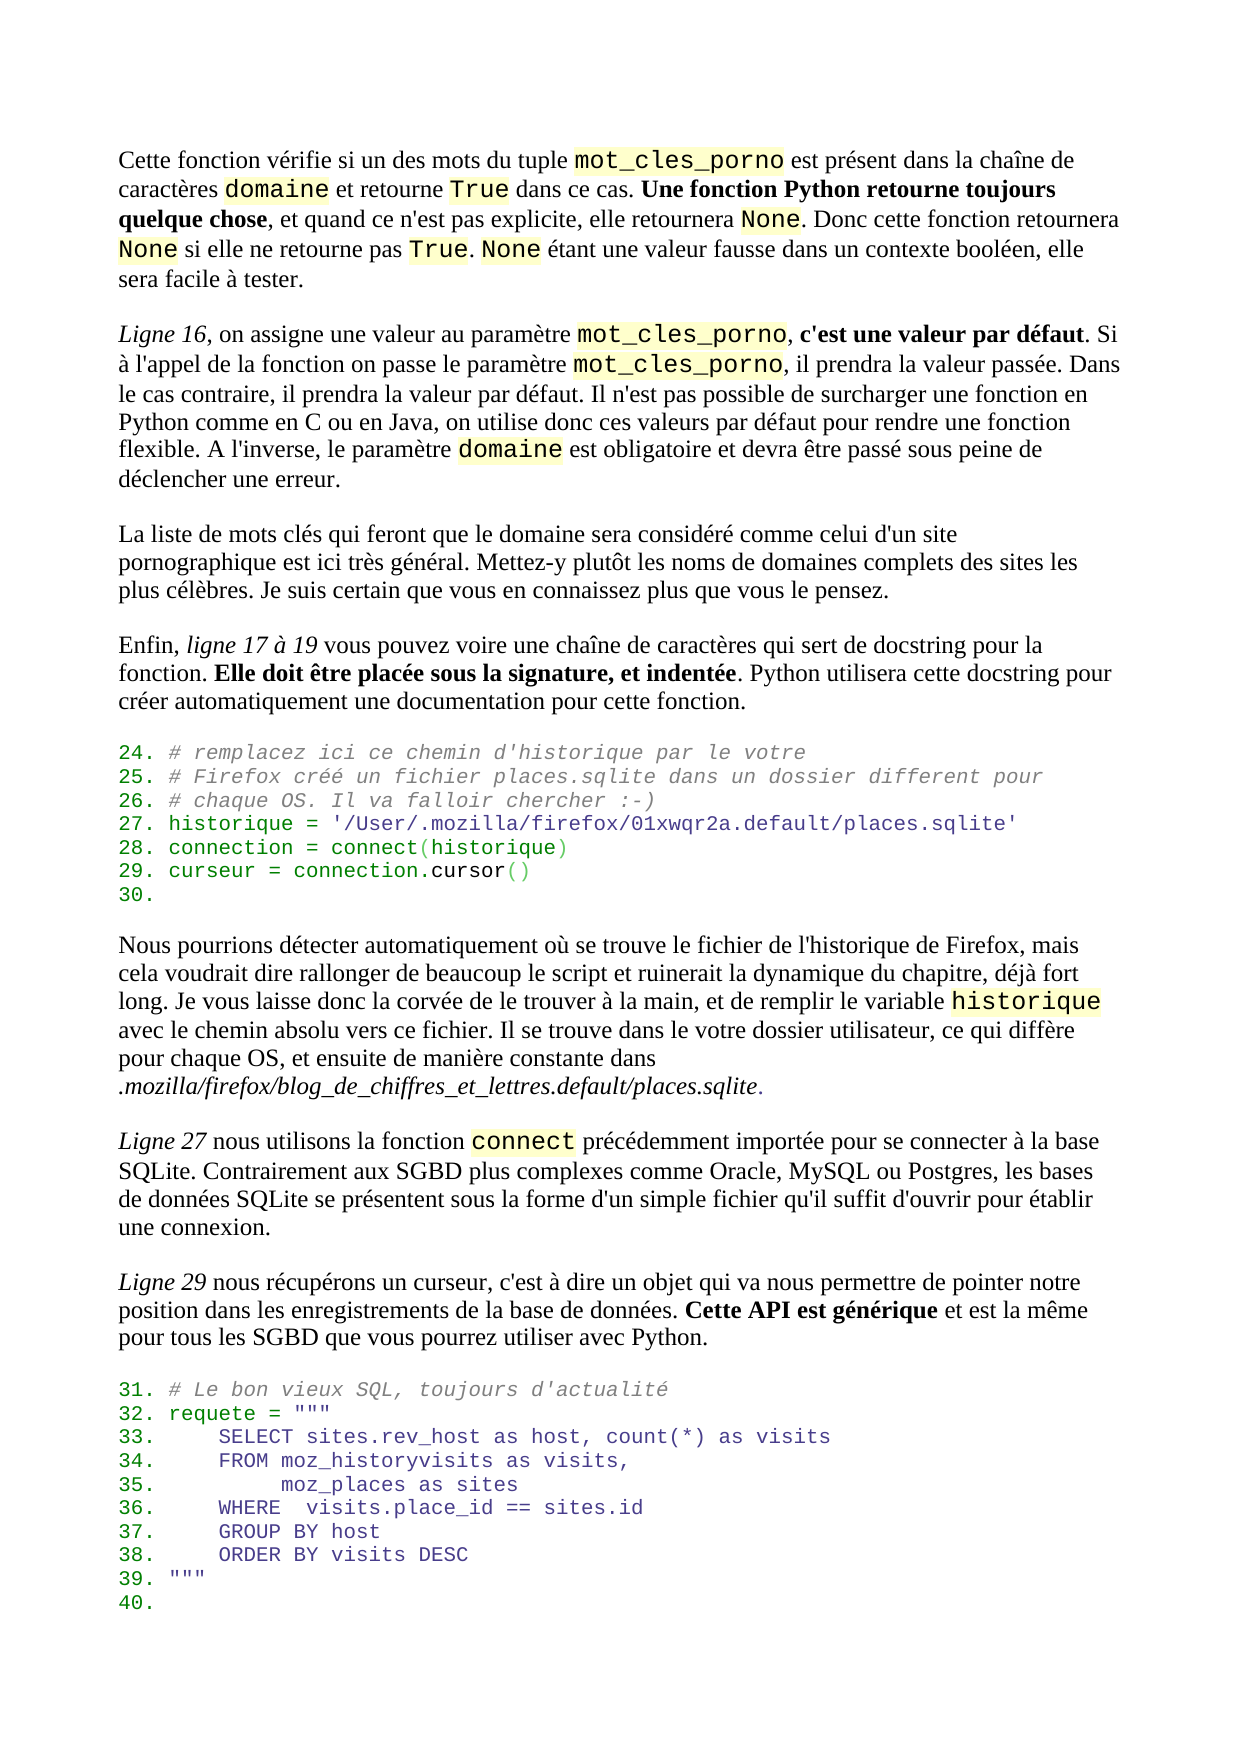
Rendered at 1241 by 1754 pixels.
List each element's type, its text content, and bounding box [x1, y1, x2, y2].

list curseur = connection.cursor() [118, 861, 1122, 884]
list # Le bon vieux SQL, toujours d'actualité [118, 1379, 1122, 1403]
text La liste de mots clés qui feront que le domaine sera considéré comme celui d'un site pornographique est ici très général. Mettez-y plutôt les noms de domaines complets des sites les plus célèbres. Je suis certain que vous en connaissez plus que vous le pensez. [118, 521, 1122, 604]
list ORDER BY visits DESC [118, 1544, 1122, 1568]
list historique = '/User/.mozilla/firefox/01xwqr2a.default/places.sqlite' [118, 813, 1122, 837]
list requete = """ [118, 1403, 1122, 1426]
text Ligne 27 nous utilisons la fonction connect précédemment importée pour se connecter à la base SQLite. Contrairement aux SGBD plus complexes comme Oracle, MySQL ou Postgres, les bases de données SQLite se présentent sous la forme d'un simple fichier qu'il suffit d'ouvrir pour établir une connexion. [118, 1127, 1122, 1240]
list FROM moz_historyvisits as visits, [118, 1450, 1122, 1473]
text Ligne 29 nous récupérons un curseur, c'est à dire un objet qui va nous permettre de pointer notre position dans les enregistrements de la base de données. Cette API est générique et est la même pour tous les SGBD que vous pourrez utiliser avec Python. [118, 1268, 1122, 1351]
text Cette fonction vérifie si un des mots du tuple mot_cles_porno est présent dans la chaîne de caractères domaine et retourne True dans ce cas. Une fonction Python retourne toujours quelque chose, et quand ce n'est pas explicite, elle retournera None. Donc cette fonction retournera None si elle ne retourne pas True. None étant une valeur fausse dans un contexte booléen, elle sera facile à tester. [118, 146, 1122, 293]
list moz_places as sites [118, 1473, 1122, 1497]
text Nous pourrions détecter automatiquement où se trouve le fichier de l'historique de Firefox, mais cela voudrait dire rallonger de beaucoup le script et ruinerait la dynamique du chapitre, déjà fort long. Je vous laisse donc la corvée de le trouver à la main, et de remplir le variable historique avec le chemin absolu vers ce fichier. Il se trouve dans le votre dossier utilisateur, ce qui diffère pour chaque OS, et ensuite de manière constante dans .mozilla/firefox/blog_de_chiffres_et_lettres.default/places.sqlite. [118, 931, 1122, 1100]
list # chaque OS. Il va falloir chercher :-) [118, 789, 1122, 813]
list # remplacez ici ce chemin d'historique par le votre [118, 742, 1122, 766]
list connection = connect(historique) [118, 837, 1122, 861]
list # Firefox créé un fichier places.sqlite dans un dossier different pour [118, 766, 1122, 789]
text Enfin, ligne 17 à 19 vous pouvez voire une chaîne de caractères qui sert de docstring pour la fonction. Elle doit être placée sous la signature, et indentée. Python utilisera cette docstring pour créer automatiquement une documentation pour cette fonction. [118, 631, 1122, 714]
text Ligne 16, on assigne une valeur au paramètre mot_cles_porno, c'est une valeur par défaut. Si à l'appel de la fonction on passe le paramètre mot_cles_porno, il prendra la valeur passée. Dans le cas contraire, il prendra la valeur par défaut. Il n'est pas possible de surcharger une fonction en Python comme en C ou en Java, on utilise donc ces valeurs par défaut pour rendre une fonction flexible. A l'inverse, le paramètre domaine est obligatoire et devra être passé sous peine de déclencher une erreur. [118, 320, 1122, 493]
list WHERE visits.place_id == sites.id [118, 1497, 1122, 1521]
list SELECT sites.rev_host as host, count(*) as visits [118, 1426, 1122, 1450]
list """ [118, 1568, 1122, 1592]
list GROUP BY host [118, 1521, 1122, 1544]
